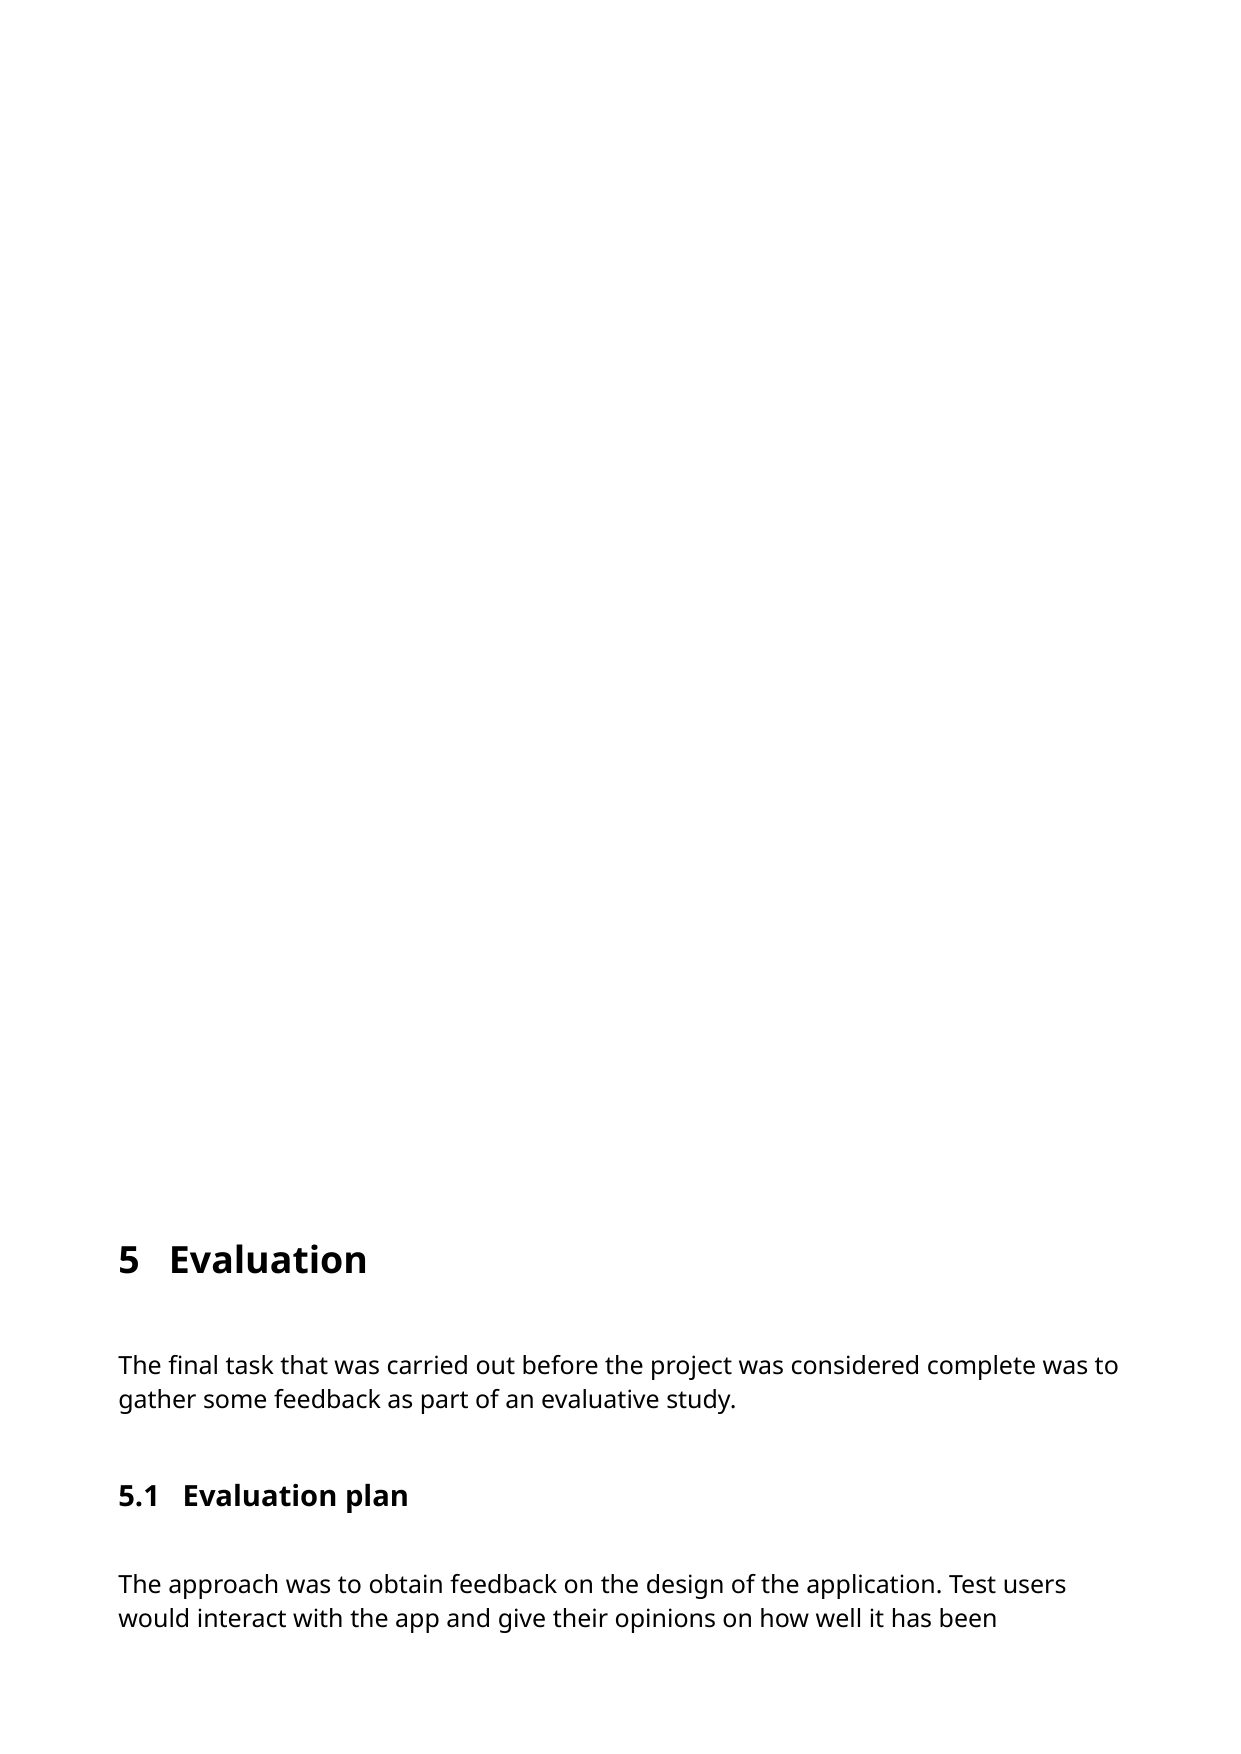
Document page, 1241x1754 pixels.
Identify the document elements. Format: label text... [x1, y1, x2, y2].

subtitle 5.1 Evaluation plan [118, 1475, 1122, 1514]
text The final task that was carried out before the project was considered complete was to gather some feedback as part of an evaluative study. [118, 1348, 1122, 1416]
subtitle 5 Evaluation [118, 1233, 1122, 1284]
text The approach was to obtain feedback on the design of the application. Test users would interact with the app and give their opinions on how well it has been [118, 1567, 1122, 1635]
